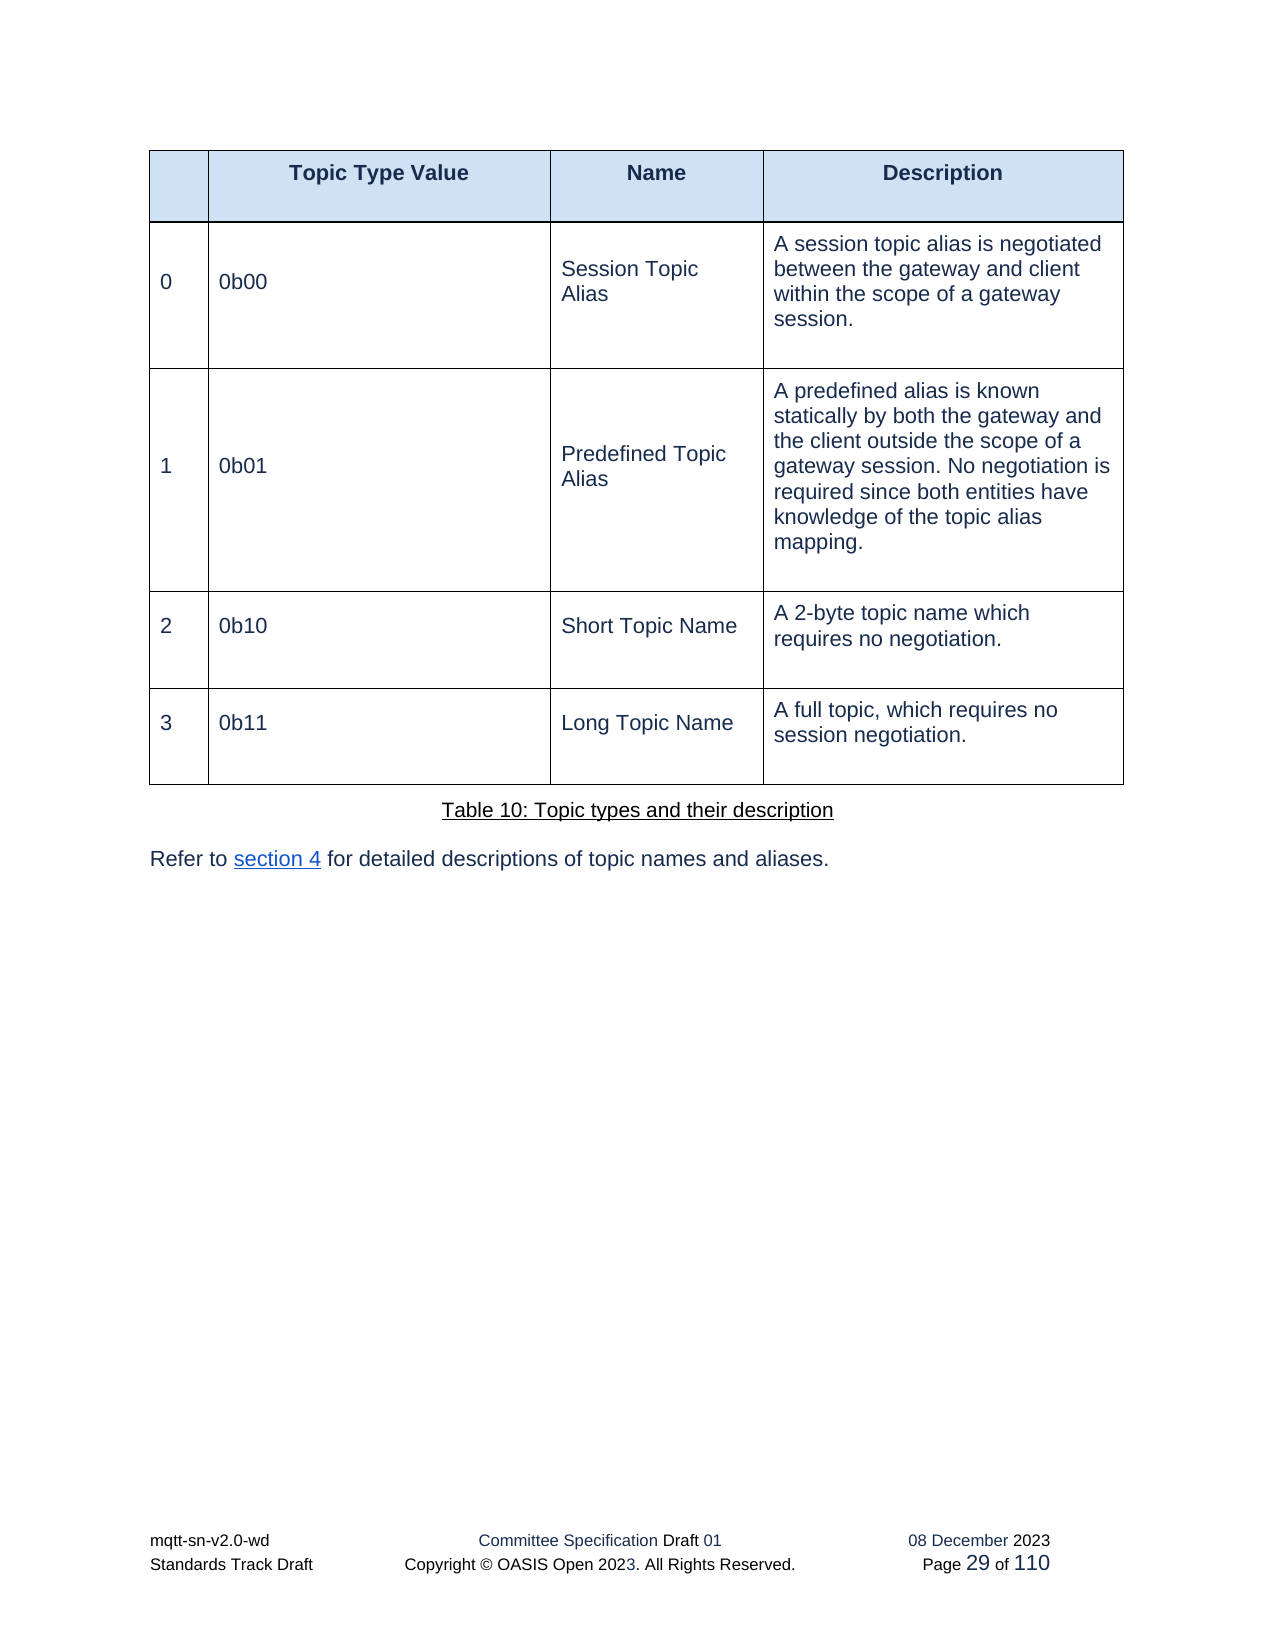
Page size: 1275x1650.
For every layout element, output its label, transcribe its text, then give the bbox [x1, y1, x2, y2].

table_cell 0b11 [209, 689, 550, 784]
text Table 10: Topic types and their description [150, 798, 1125, 822]
table_cell 3 [150, 689, 208, 784]
table_cell Session Topic Alias [551, 223, 763, 368]
table_cell Predefined Topic Alias [551, 369, 763, 591]
table_cell A predefined alias is known statically by both the gateway and the client outside the scope of a gateway session. No negotiation is required since both entities have knowledge of the topic alias mapping. [764, 369, 1123, 591]
table_cell 2 [150, 592, 208, 687]
table_cell Long Topic Name [551, 689, 763, 784]
table_header Description [764, 151, 1123, 221]
table_cell Short Topic Name [551, 592, 763, 687]
table_cell 0 [150, 223, 208, 368]
table_cell A full topic, which requires no session negotiation. [764, 689, 1123, 784]
table_cell 0b00 [209, 223, 550, 368]
table_header Name [551, 151, 763, 221]
table_cell A session topic alias is negotiated between the gateway and client within the scope of a gateway session. [764, 223, 1123, 368]
text Refer to section 4 for detailed descriptions of topic names and aliases. [149, 846, 1124, 871]
table_cell 0b10 [209, 592, 550, 687]
table_cell A 2-byte topic name which requires no negotiation. [764, 592, 1123, 687]
table_cell 1 [150, 369, 208, 591]
table_cell 0b01 [209, 369, 550, 591]
table_header [150, 151, 208, 221]
table_header Topic Type Value [209, 151, 550, 221]
